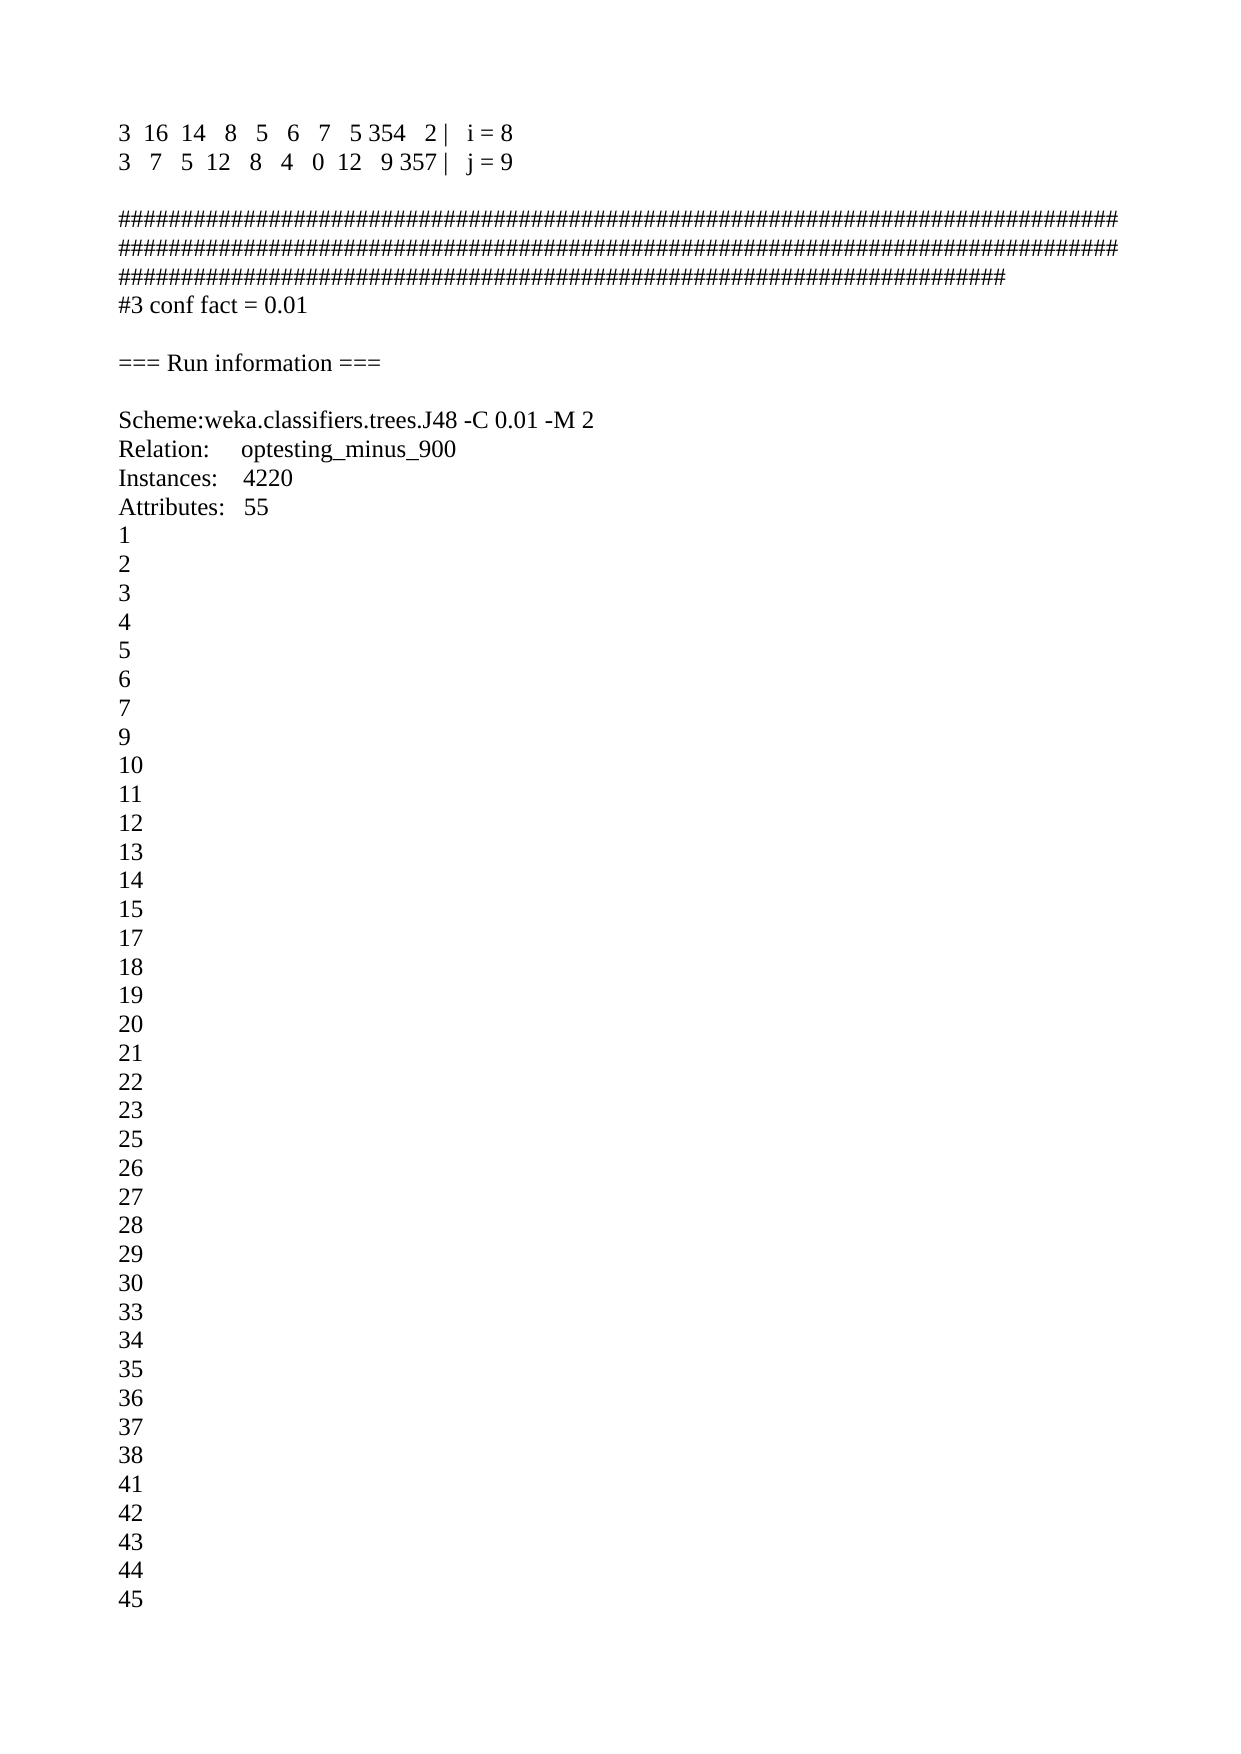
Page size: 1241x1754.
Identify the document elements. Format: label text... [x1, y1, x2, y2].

text 15 [118, 894, 1122, 923]
text 23 [118, 1096, 1122, 1124]
text 44 [118, 1556, 1122, 1584]
text 42 [118, 1498, 1122, 1527]
text 10 [118, 751, 1122, 779]
text 36 [118, 1383, 1122, 1412]
text 43 [118, 1527, 1122, 1556]
text 41 [118, 1469, 1122, 1498]
text 28 [118, 1211, 1122, 1239]
text 14 [118, 866, 1122, 894]
text 11 [118, 779, 1122, 808]
text 38 [118, 1441, 1122, 1469]
text Relation: optesting_minus_900 [118, 434, 1122, 463]
text 3 16 14 8 5 6 7 5 354 2 | i = 8 [118, 118, 1122, 147]
text 25 [118, 1124, 1122, 1153]
text 6 [118, 664, 1122, 693]
text 12 [118, 808, 1122, 837]
text === Run information === [118, 348, 1122, 377]
text Instances: 4220 [118, 463, 1122, 492]
text 13 [118, 837, 1122, 866]
text Attributes: 55 [118, 492, 1122, 521]
text 18 [118, 952, 1122, 981]
text 7 [118, 693, 1122, 722]
text Scheme:weka.classifiers.trees.J48 -C 0.01 -M 2 [118, 406, 1122, 434]
text 29 [118, 1239, 1122, 1268]
text 22 [118, 1067, 1122, 1096]
text 5 [118, 636, 1122, 664]
text 26 [118, 1153, 1122, 1182]
text 45 [118, 1584, 1122, 1613]
text 21 [118, 1038, 1122, 1067]
text 3 7 5 12 8 4 0 12 9 357 | j = 9 [118, 147, 1122, 176]
text 20 [118, 1009, 1122, 1038]
text 4 [118, 607, 1122, 636]
text 3 [118, 578, 1122, 607]
text 33 [118, 1297, 1122, 1326]
text 2 [118, 549, 1122, 578]
text 9 [118, 722, 1122, 751]
text 34 [118, 1326, 1122, 1354]
text 30 [118, 1268, 1122, 1297]
text #3 conf fact = 0.01 [118, 291, 1122, 319]
text 27 [118, 1182, 1122, 1211]
text 1 [118, 521, 1122, 549]
text 19 [118, 981, 1122, 1009]
text 35 [118, 1354, 1122, 1383]
text ####################################################################################################################################################################################################################################### [118, 204, 1122, 291]
text 17 [118, 923, 1122, 952]
text 37 [118, 1412, 1122, 1441]
